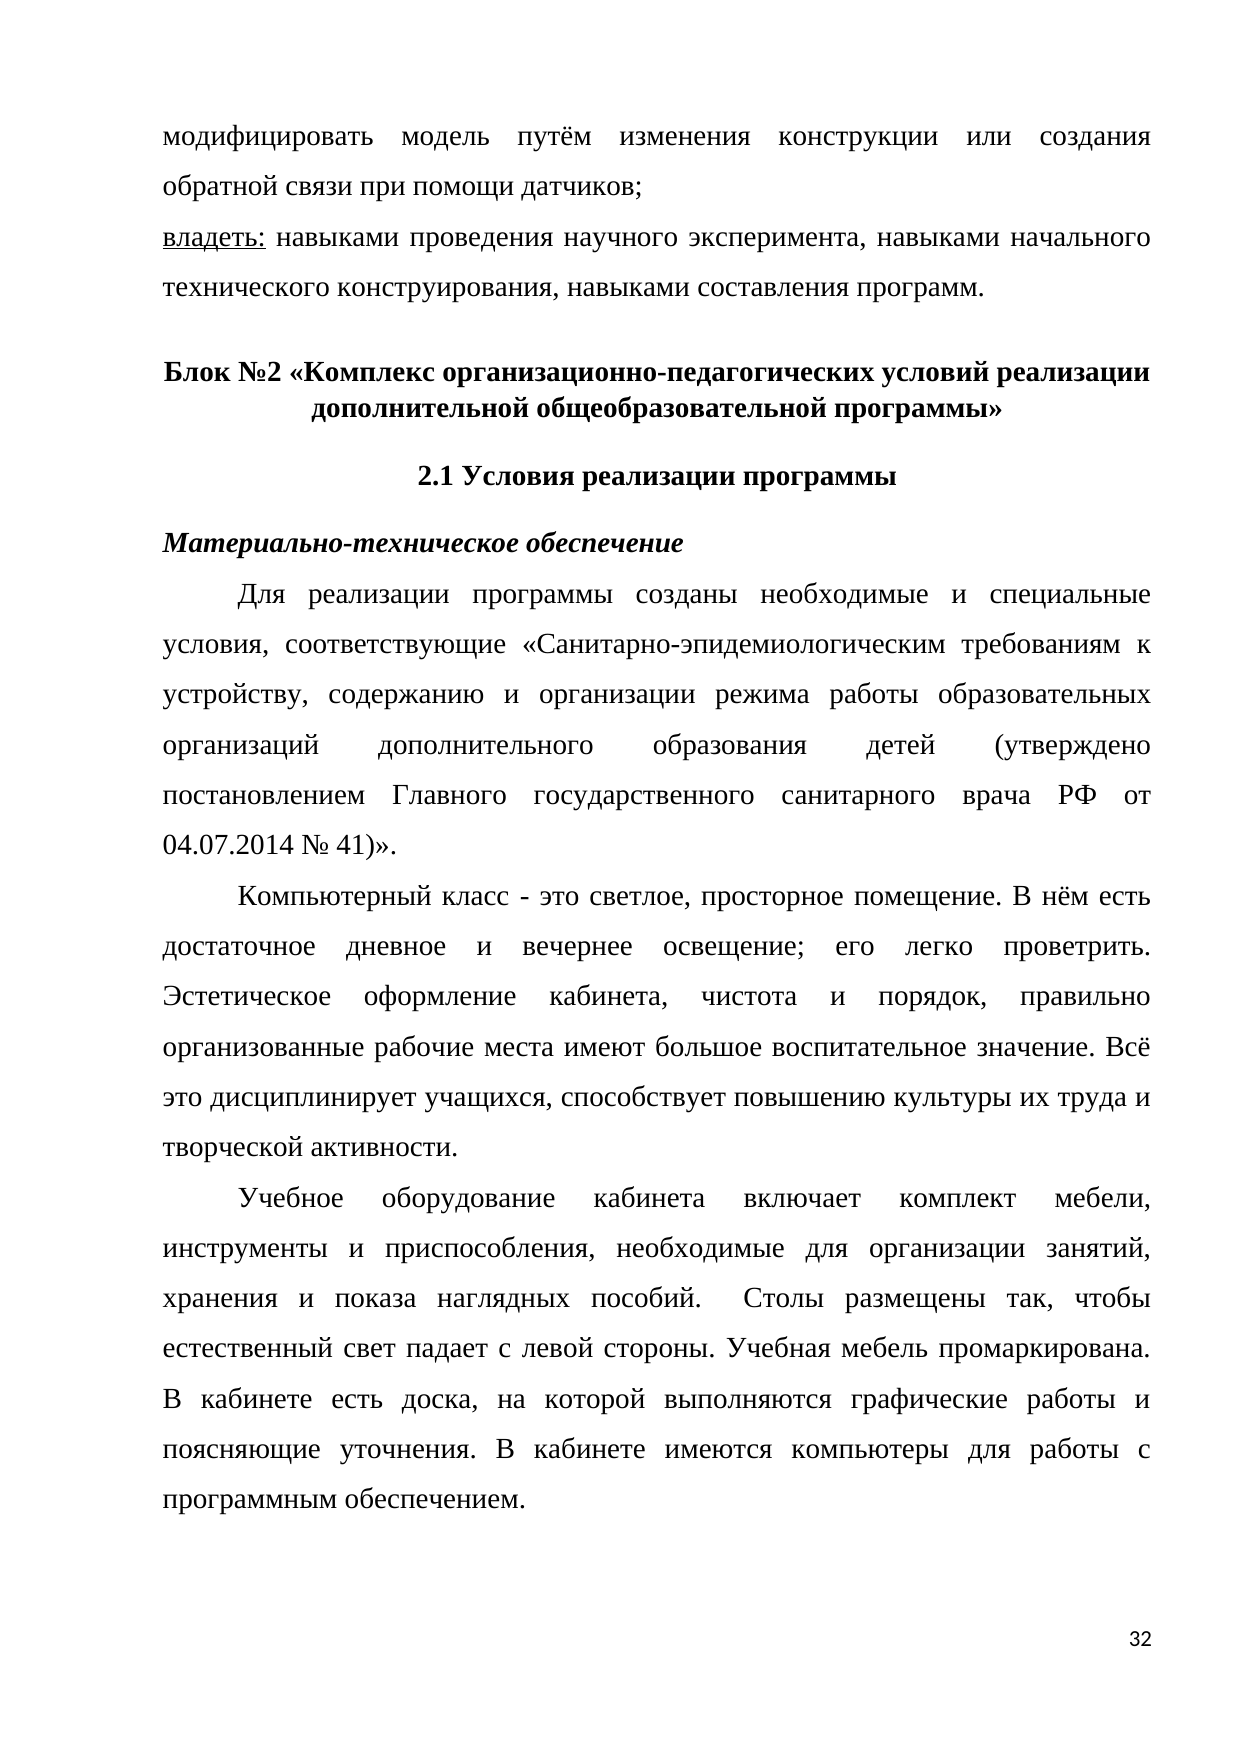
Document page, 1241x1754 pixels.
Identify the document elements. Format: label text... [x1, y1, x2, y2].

text владеть: навыками проведения научного эксперимента, навыками начального технического конструирования, навыками составления программ. [162, 219, 1152, 303]
text Материально-техническое обеспечение [162, 526, 1152, 559]
text 2.1 Условия реализации программы [162, 458, 1152, 492]
text Для реализации программы созданы необходимые и специальные условия, соответствующие «Санитарно-эпидемиологическим требованиям к устройству, содержанию и организации режима работы образовательных организаций дополнительного образования детей (утверждено постановлением Главного государственного санитарного врача РФ от 04.07.2014 № 41)». [162, 576, 1152, 861]
text модифицировать модель путём изменения конструкции или создания обратной связи при помощи датчиков; [162, 118, 1152, 202]
text Блок №2 «Комплекс организационно-педагогических условий реализации дополнительной общеобразовательной программы» [162, 354, 1152, 423]
text Компьютерный класс - это светлое, просторное помещение. В нём есть достаточное дневное и вечернее освещение; его легко проветрить. Эстетическое оформление кабинета, чистота и порядок, правильно организованные рабочие места имеют большое воспитательное значение. Всё это дисциплинирует учащихся, способствует повышению культуры их труда и творческой активности. [162, 878, 1152, 1163]
text Учебное оборудование кабинета включает комплект мебели, инструменты и приспособления, необходимые для организации занятий, хранения и показа наглядных пособий. Столы размещены так, чтобы естественный свет падает с левой стороны. Учебная мебель промаркирована. В кабинете есть доска, на которой выполняются графические работы и поясняющие уточнения. В кабинете имеются компьютеры для работы с программным обеспечением. [162, 1180, 1152, 1515]
